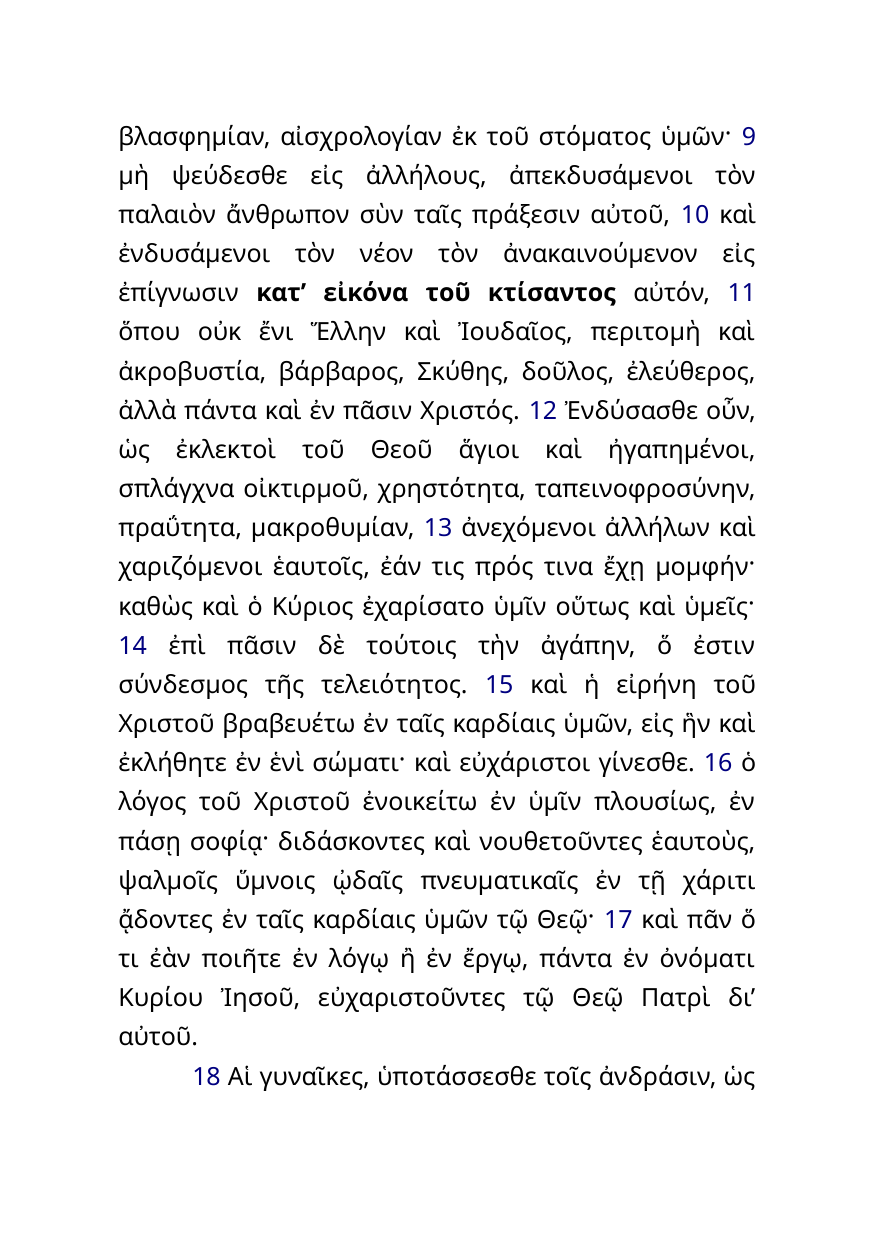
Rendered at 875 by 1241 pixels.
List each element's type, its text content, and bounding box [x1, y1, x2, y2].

text 18 Αἱ γυναῖκες, ὑποτάσσεσθε τοῖς ἀνδράσιν, ὡς [118, 1058, 756, 1092]
text βλασφημίαν, αἰσχρολογίαν ἐκ τοῦ στόματος ὑμῶν· 9 μὴ ψεύδεσθε εἰς ἀλλήλους, ἀπεκδυσάμενοι τὸν παλαιὸν ἄνθρωπον σὺν ταῖς πράξεσιν αὐτοῦ, 10 καὶ ἐνδυσάμενοι τὸν νέον τὸν ἀνακαινούμενον εἰς ἐπίγνωσιν κατ’ εἰκόνα τοῦ κτίσαντος αὐτόν, 11 ὅπου οὐκ ἔνι Ἕλλην καὶ Ἰουδαῖος, περιτομὴ καὶ ἀκροβυστία, βάρβαρος, Σκύθης, δοῦλος, ἐλεύθερος, ἀλλὰ πάντα καὶ ἐν πᾶσιν Χριστός. 12 Ἐνδύσασθε οὖν, ὡς ἐκλεκτοὶ τοῦ Θεοῦ ἅγιοι καὶ ἠγαπημένοι, σπλάγχνα οἰκτιρμοῦ, χρηστότητα, ταπεινοφροσύνην, πραΰτητα, μακροθυμίαν, 13 ἀνεχόμενοι ἀλλήλων καὶ χαριζόμενοι ἑαυτοῖς, ἐάν τις πρός τινα ἔχῃ μομφήν· καθὼς καὶ ὁ Κύριος ἐχαρίσατο ὑμῖν οὕτως καὶ ὑμεῖς· 14 ἐπὶ πᾶσιν δὲ τούτοις τὴν ἀγάπην, ὅ ἐστιν σύνδεσμος τῆς τελειότητος. 15 καὶ ἡ εἰρήνη τοῦ Χριστοῦ βραβευέτω ἐν ταῖς καρδίαις ὑμῶν, εἰς ἣν καὶ ἐκλήθητε ἐν ἑνὶ σώματι· καὶ εὐχάριστοι γίνεσθε. 16 ὁ λόγος τοῦ Χριστοῦ ἐνοικείτω ἐν ὑμῖν πλουσίως, ἐν πάσῃ σοφίᾳ· διδάσκοντες καὶ νουθετοῦντες ἑαυτοὺς, ψαλμοῖς ὕμνοις ᾠδαῖς πνευματικαῖς ἐν τῇ χάριτι ᾄδοντες ἐν ταῖς καρδίαις ὑμῶν τῷ Θεῷ· 17 καὶ πᾶν ὅ τι ἐὰν ποιῆτε ἐν λόγῳ ἢ ἐν ἔργῳ, πάντα ἐν ὀνόματι Κυρίου Ἰησοῦ, εὐχαριστοῦντες τῷ Θεῷ Πατρὶ δι’ αὐτοῦ. [118, 118, 756, 1053]
